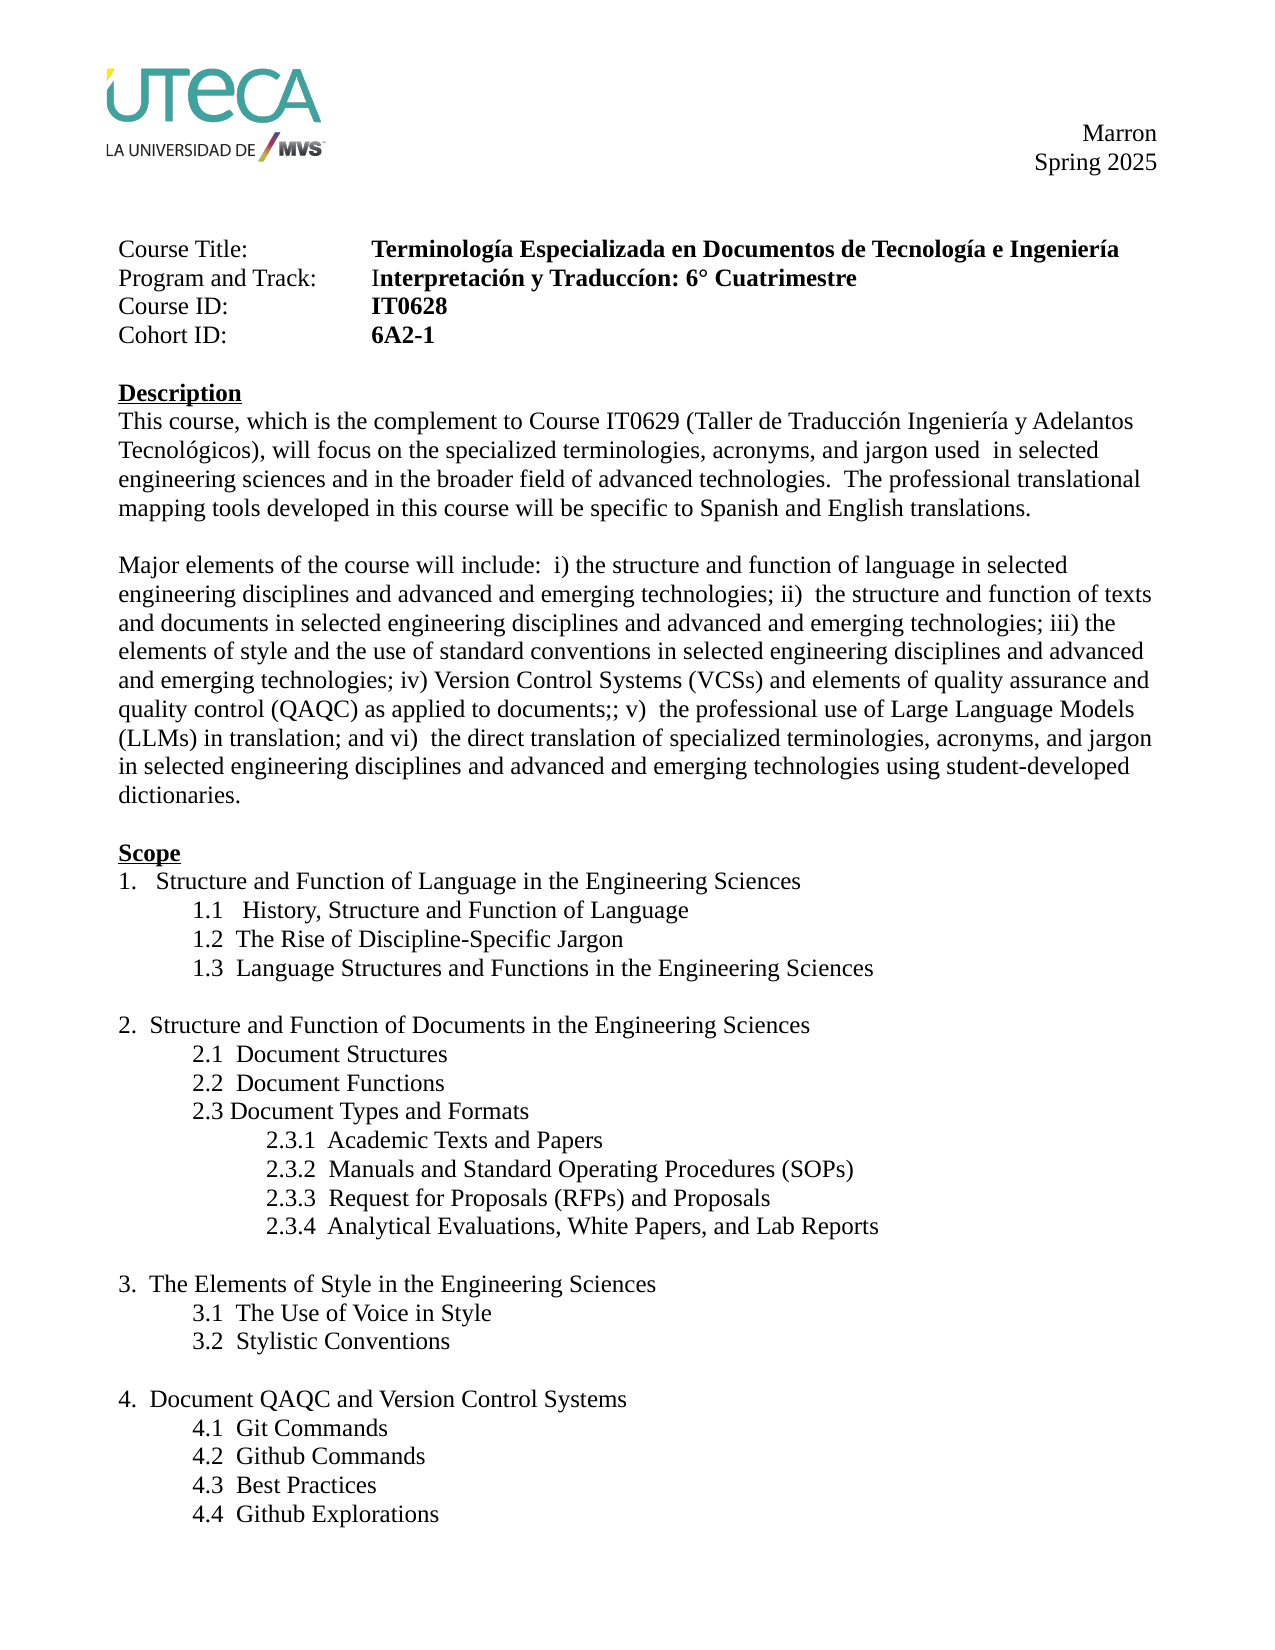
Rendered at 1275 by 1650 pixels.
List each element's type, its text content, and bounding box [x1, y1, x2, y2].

table_cell Course ID: [118, 291, 371, 320]
text 3. The Elements of Style in the Engineering Sciences [118, 1269, 1157, 1298]
text 1.3 Language Structures and Functions in the Engineering Sciences [192, 953, 1157, 981]
text Scope [118, 838, 1157, 866]
text Major elements of the course will include: i) the structure and function of language in selected engineering disciplines and advanced and emerging technologies; ii) the structure and function of texts and documents in selected engineering disciplines and advanced and emerging technologies; iii) the elements of style and the use of standard conventions in selected engineering disciplines and advanced and emerging technologies; iv) Version Control Systems (VCSs) and elements of quality assurance and quality control (QAQC) as applied to documents;; v) the professional use of Large Language Models (LLMs) in translation; and vi) the direct translation of specialized terminologies, acronyms, and jargon in selected engineering disciplines and advanced and emerging technologies using student-developed dictionaries. [118, 550, 1157, 809]
text 2.3.1 Academic Texts and Papers [266, 1125, 1157, 1154]
text 4.1 Git Commands [192, 1413, 1157, 1441]
text 2. Structure and Function of Documents in the Engineering Sciences [118, 1010, 1157, 1039]
table_header Course Title: [118, 234, 371, 263]
text 2.3.2 Manuals and Standard Operating Procedures (SOPs) [266, 1154, 1157, 1183]
table_cell 6A2-1 [371, 320, 1157, 349]
table_cell IT0628 [371, 291, 1157, 320]
text 4. Document QAQC and Version Control Systems [118, 1384, 1157, 1413]
table_cell Interpretación y Traduccíon: 6° Cuatrimestre [371, 263, 1157, 291]
picture [104, 64, 328, 166]
text 2.3.3 Request for Proposals (RFPs) and Proposals [266, 1183, 1157, 1211]
text 4.2 Github Commands [192, 1441, 1157, 1470]
text 3.1 The Use of Voice in Style [192, 1298, 1157, 1326]
text Description [118, 378, 1157, 406]
text 3.2 Stylistic Conventions [192, 1326, 1157, 1355]
text 1. Structure and Function of Language in the Engineering Sciences [118, 866, 1157, 895]
text 2.3.4 Analytical Evaluations, White Papers, and Lab Reports [266, 1211, 1157, 1240]
text 2.2 Document Functions [192, 1068, 1157, 1096]
text 4.4 Github Explorations [192, 1499, 1157, 1528]
table_cell Cohort ID: [118, 320, 371, 349]
text 4.3 Best Practices [192, 1470, 1157, 1499]
table_cell Program and Track: [118, 263, 371, 291]
table_header Terminología Especializada en Documentos de Tecnología e Ingeniería [371, 234, 1157, 263]
text This course, which is the complement to Course IT0629 (Taller de Traducción Ingeniería y Adelantos Tecnológicos), will focus on the specialized terminologies, acronyms, and jargon used in selected engineering sciences and in the broader field of advanced technologies. The professional translational mapping tools developed in this course will be specific to Spanish and English translations. [118, 406, 1157, 521]
text 2.3 Document Types and Formats [192, 1096, 1157, 1125]
text 1.2 The Rise of Discipline-Specific Jargon [192, 924, 1157, 953]
text 2.1 Document Structures [192, 1039, 1157, 1068]
text 1.1 History, Structure and Function of Language [192, 895, 1157, 924]
